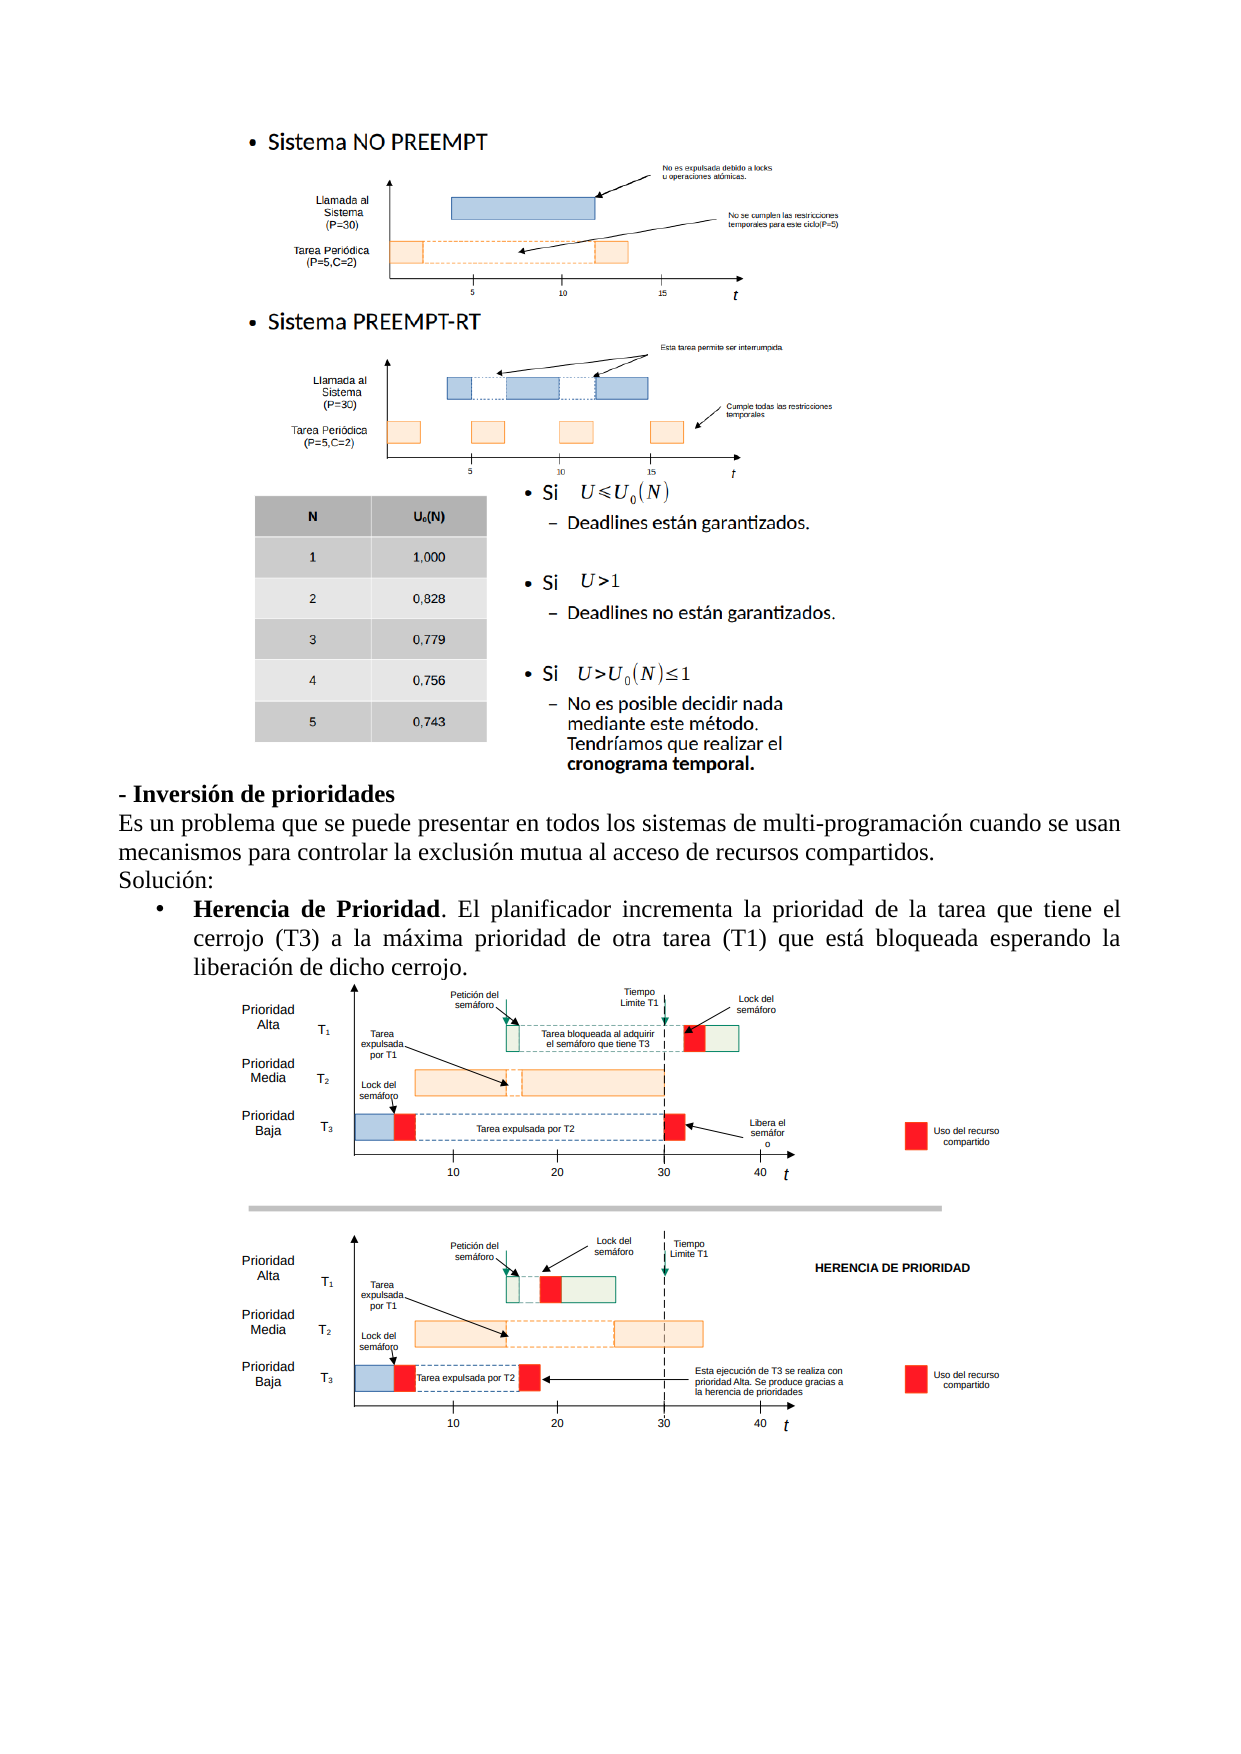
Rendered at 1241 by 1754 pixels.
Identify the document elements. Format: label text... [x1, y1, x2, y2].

text Solución: [118, 866, 1122, 894]
text Es un problema que se puede presentar en todos los sistemas de multi-programación cuando se usan mecanismos para controlar la exclusión mutua al acceso de recursos compartidos. [118, 808, 1122, 866]
picture [242, 118, 840, 776]
list Herencia de Prioridad. El planificador incrementa la prioridad de la tarea que tiene el cerrojo (T3) a la máxima prioridad de otra tarea (T1) que está bloqueada esperando la liberación de dicho cerrojo. [156, 894, 1122, 981]
text - Inversión de prioridades [118, 779, 1122, 808]
picture [235, 980, 1003, 1434]
